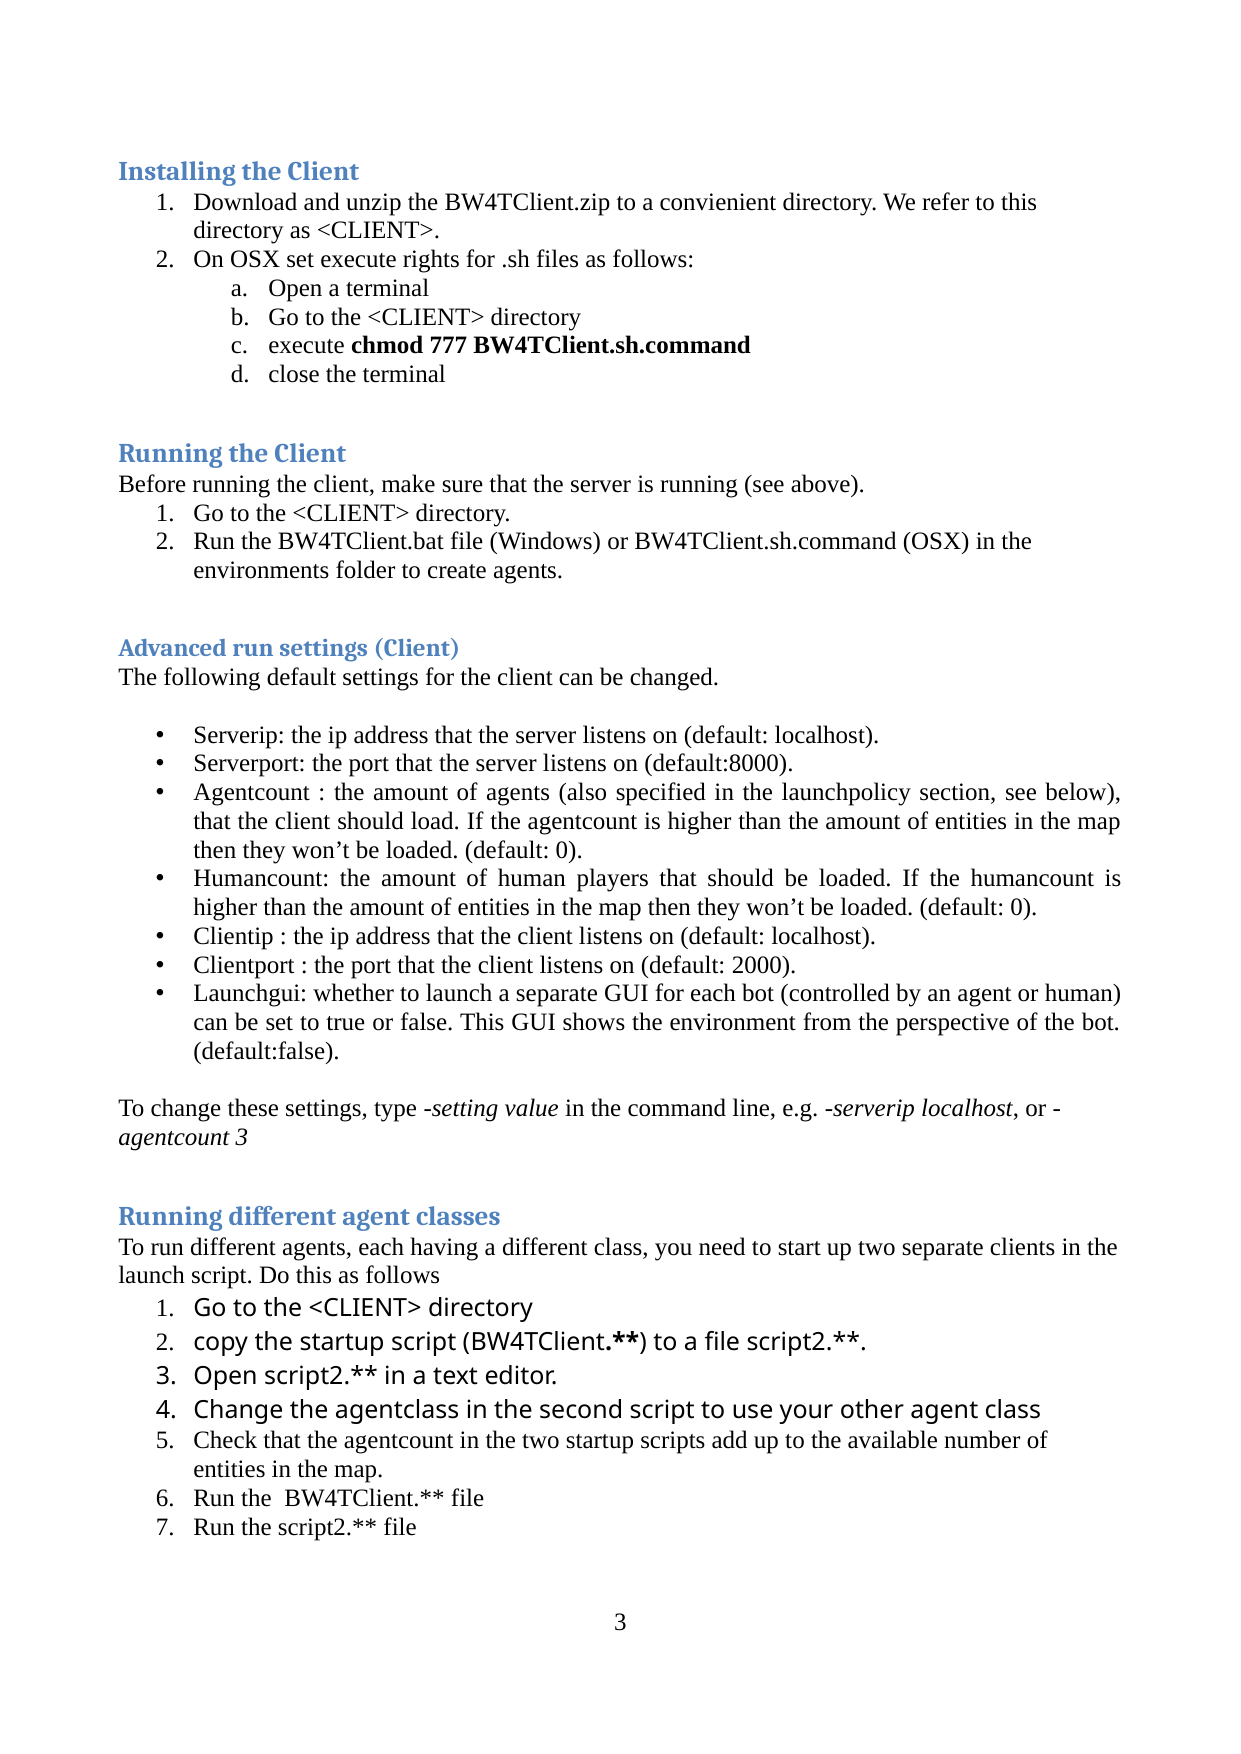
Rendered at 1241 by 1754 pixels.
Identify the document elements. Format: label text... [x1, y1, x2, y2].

text To run different agents, each having a different class, you need to start up two separate clients in the launch script. Do this as follows [118, 1232, 1122, 1289]
list Go to the <CLIENT> directory [231, 302, 1122, 331]
subtitle Running the Client [118, 438, 1122, 469]
list Agentcount : the amount of agents (also specified in the launchpolicy section, see below), that the client should load. If the agentcount is higher than the amount of entities in the map then they won’t be loaded. (default: 0). [156, 777, 1122, 863]
list Run the script2.** file [156, 1512, 1122, 1540]
list Run the BW4TClient.bat file (Windows) or BW4TClient.sh.command (OSX) in the environments folder to create agents. [156, 526, 1122, 584]
list Launchgui: whether to launch a separate GUI for each bot (controlled by an agent or human) can be set to true or false. This GUI shows the environment from the perspective of the bot. (default:false). [156, 978, 1122, 1065]
text To change these settings, type -setting value in the command line, e.g. -serverip localhost, or -agentcount 3 [118, 1093, 1122, 1151]
list Serverport: the port that the server listens on (default:8000). [156, 748, 1122, 777]
list Open script2.** in a text editor. [156, 1357, 1122, 1391]
list Go to the <CLIENT> directory [156, 1289, 1122, 1323]
list Change the agentclass in the second script to use your other agent class [156, 1391, 1122, 1425]
text The following default settings for the client can be changed. [118, 662, 1122, 691]
list Open a terminal [231, 273, 1122, 302]
list copy the startup script (BW4TClient.**) to a file script2.**. [156, 1323, 1122, 1357]
list Run the BW4TClient.** file [156, 1483, 1122, 1512]
list close the terminal [231, 359, 1122, 388]
list Go to the <CLIENT> directory. [156, 498, 1122, 526]
list Clientip : the ip address that the client listens on (default: localhost). [156, 921, 1122, 950]
list Check that the agentcount in the two startup scripts add up to the available number of entities in the map. [156, 1425, 1122, 1483]
text Before running the client, make sure that the server is running (see above). [118, 469, 1122, 498]
subtitle Running different agent classes [118, 1201, 1122, 1232]
list On OSX set execute rights for .sh files as follows: [156, 244, 1122, 273]
list Download and unzip the BW4TClient.zip to a convienient directory. We refer to this directory as <CLIENT>. [156, 187, 1122, 244]
list Humancount: the amount of human players that should be loaded. If the humancount is higher than the amount of entities in the map then they won’t be loaded. (default: 0). [156, 863, 1122, 921]
subtitle Installing the Client [118, 156, 1122, 187]
list Serverip: the ip address that the server listens on (default: localhost). [156, 720, 1122, 748]
list execute chmod 777 BW4TClient.sh.command [231, 331, 1122, 359]
list Clientport : the port that the client listens on (default: 2000). [156, 950, 1122, 978]
subtitle Advanced run settings (Client) [118, 633, 1122, 662]
